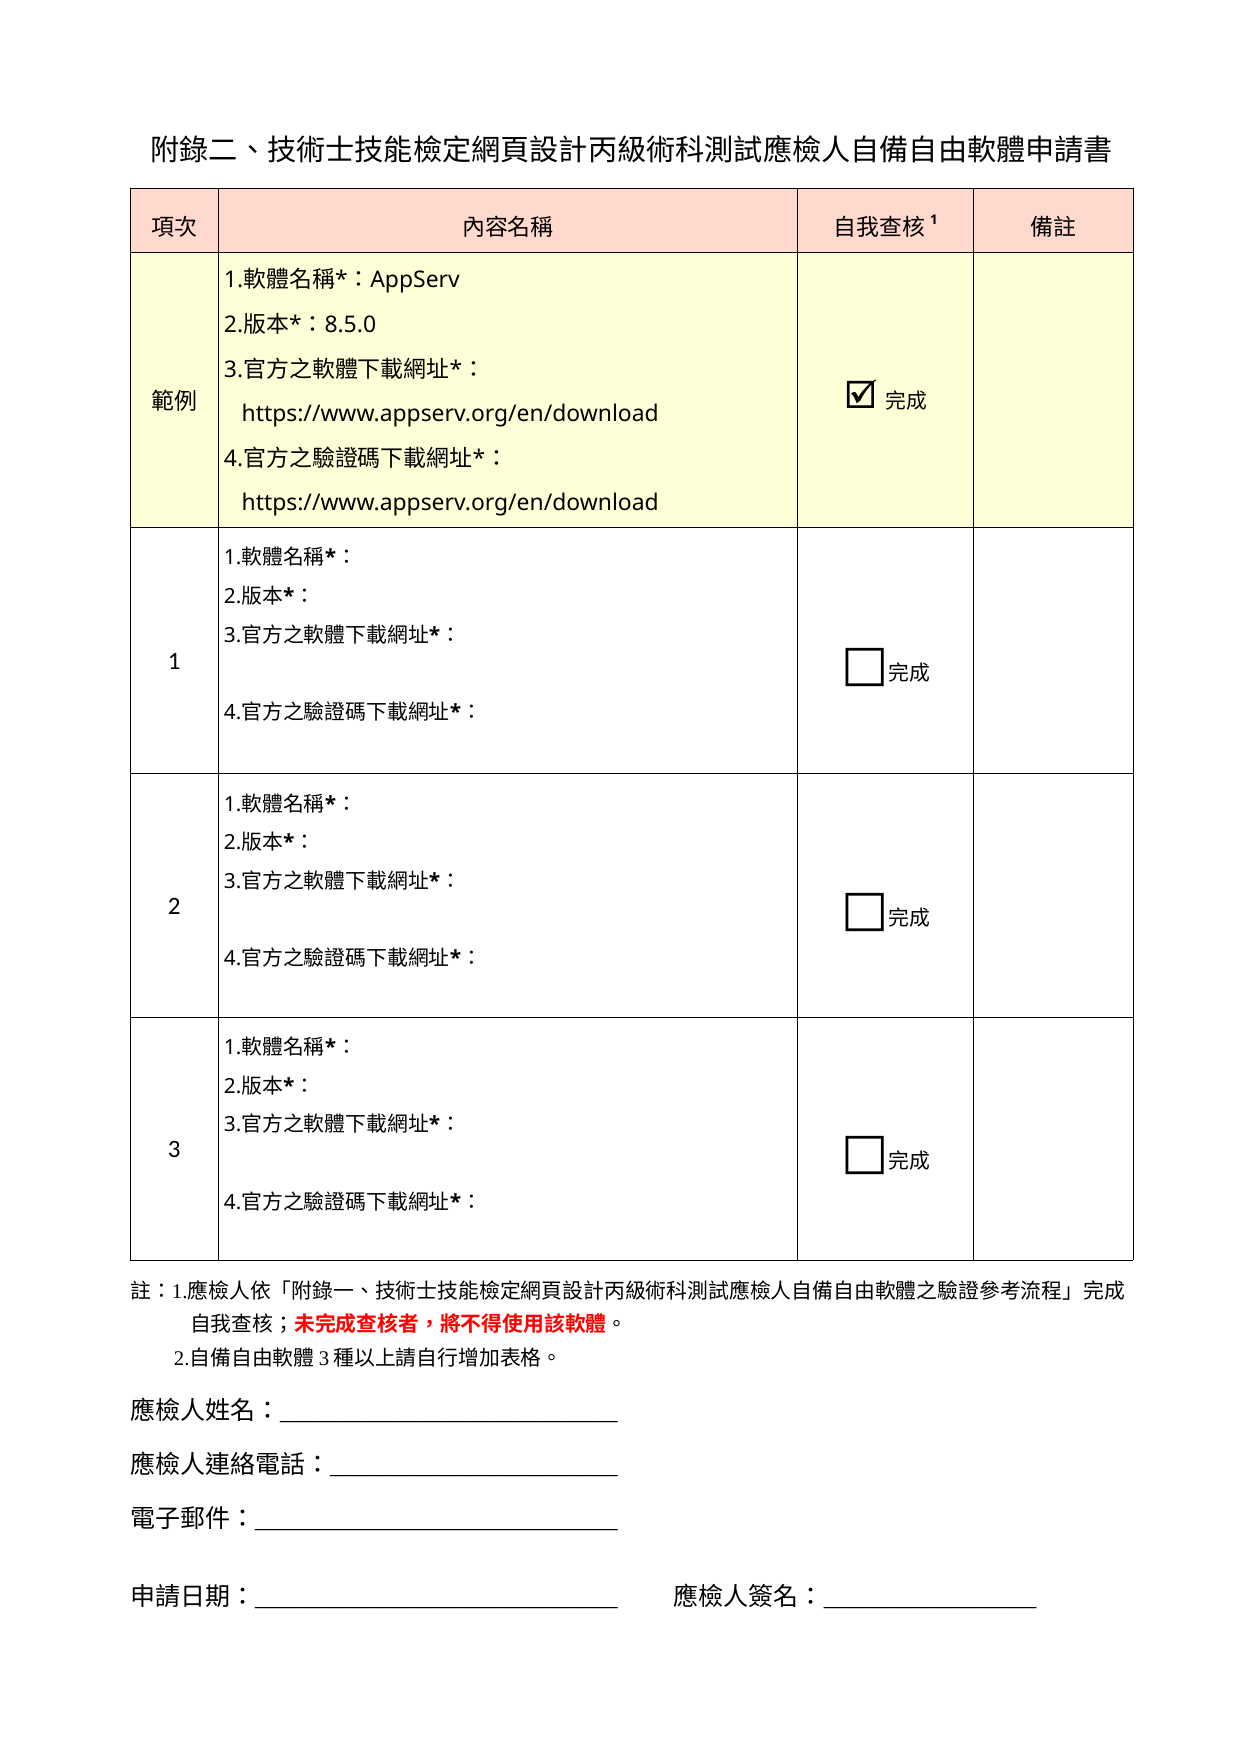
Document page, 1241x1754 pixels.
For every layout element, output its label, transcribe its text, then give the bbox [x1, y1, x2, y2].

subtitle 附錄二、技術士技能檢定網頁設計丙級術科測試應檢人自備自由軟體申請書 [130, 127, 1133, 169]
table_cell 1.軟體名稱*：AppServ 2.版本*：8.5.0 3.官方之軟體下載網址*： https://www.appserv.org/en/download 4.官方之驗證碼下載網址*： https://www.appserv.org/en/download [219, 253, 797, 527]
table_cell [974, 1018, 1133, 1260]
text 註：1.應檢人依「附錄一、技術士技能檢定網頁設計丙級術科測試應檢人自備自由軟體之驗證參考流程」完成自我查核；未完成查核者，將不得使用該軟體。 [130, 1272, 1133, 1338]
text 應檢人姓名：___________________________ [130, 1390, 1133, 1427]
table_cell 2 [131, 774, 218, 1017]
text 申請日期：_____________________________ 應檢人簽名：_________________ [130, 1552, 1133, 1615]
table_header 項次 [131, 189, 218, 252]
table_header 自我查核1 [798, 189, 973, 252]
table_cell 1 [131, 528, 218, 773]
table_cell [974, 253, 1133, 527]
table_cell □完成 [798, 1018, 973, 1260]
table_cell □完成 [798, 528, 973, 773]
table_cell 範例 [131, 253, 218, 527]
table_cell [974, 774, 1133, 1017]
text 2.自備自由軟體3種以上請自行增加表格。 [174, 1338, 1133, 1372]
table_header 內容名稱 [219, 189, 797, 252]
text 電子郵件：_____________________________ [130, 1498, 1133, 1535]
table_cell 1.軟體名稱*： 2.版本*： 3.官方之軟體下載網址*： 4.官方之驗證碼下載網址*： [219, 1018, 797, 1260]
table_cell [974, 528, 1133, 773]
table_cell 1.軟體名稱*： 2.版本*： 3.官方之軟體下載網址*： 4.官方之驗證碼下載網址*： [219, 774, 797, 1017]
table_header 備註 [974, 189, 1133, 252]
table_cell □完成 [798, 774, 973, 1017]
table_cell 3 [131, 1018, 218, 1260]
text 應檢人連絡電話：_______________________ [130, 1444, 1133, 1481]
table_cell þ完成 [798, 253, 973, 527]
table_cell 1.軟體名稱*： 2.版本*： 3.官方之軟體下載網址*： 4.官方之驗證碼下載網址*： [219, 528, 797, 773]
